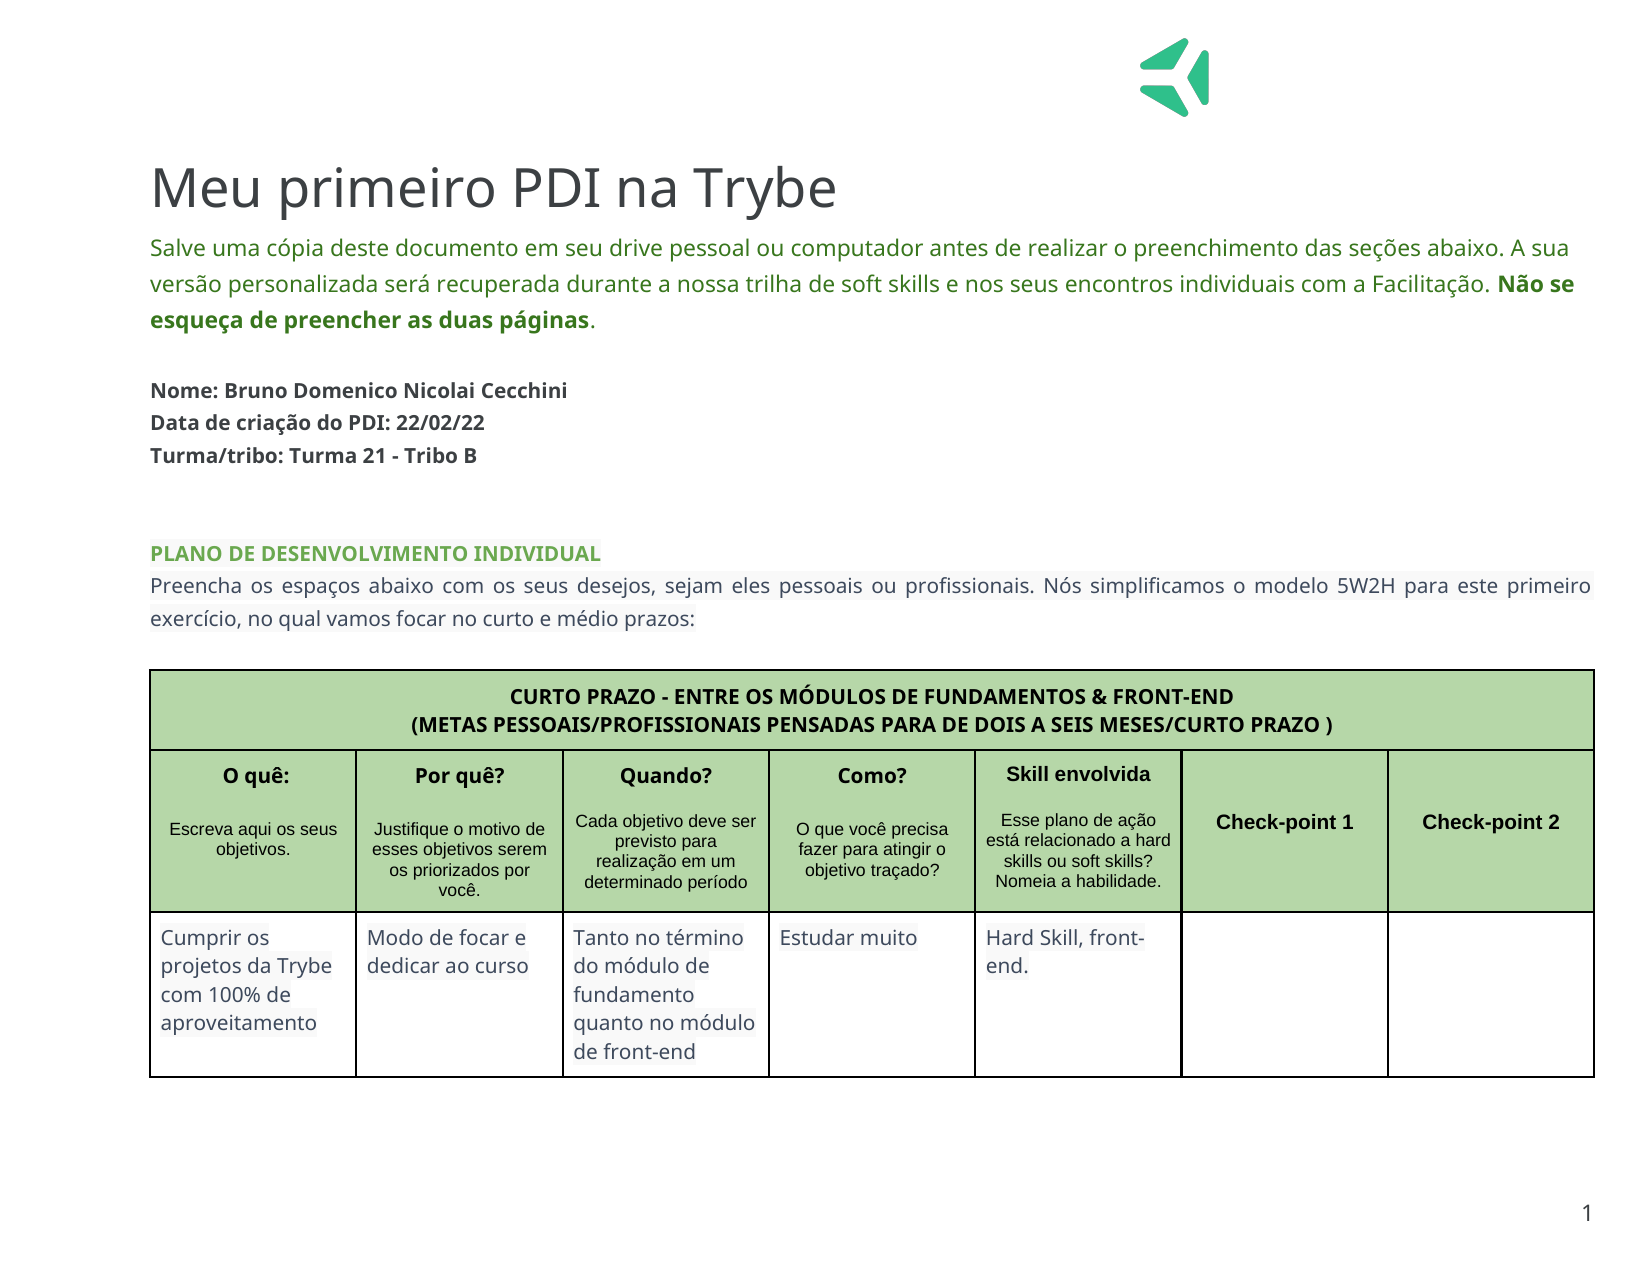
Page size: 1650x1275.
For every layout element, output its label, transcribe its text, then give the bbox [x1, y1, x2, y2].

text PLANO DE DESENVOLVIMENTO INDIVIDUAL [150, 539, 1594, 567]
table_cell Check-point 1 [1183, 751, 1387, 911]
title Meu primeiro PDI na Trybe [150, 150, 1594, 224]
text Turma/tribo: Turma 21 - Tribo B [150, 441, 1594, 469]
table_cell O quê: Escreva aqui os seus objetivos. [151, 751, 355, 911]
table_cell Skill envolvida Esse plano de ação está relacionado a hard skills ou soft skills? Nomeia a habilidade. [976, 751, 1180, 911]
text Data de criação do PDI: 22/02/22 [150, 408, 1594, 437]
text Salve uma cópia deste documento em seu drive pessoal ou computador antes de realizar o preenchimento das seções abaixo. A sua versão personalizada será recuperada durante a nossa trilha de soft skills e nos seus encontros individuais com a Facilitação. Não se esqueça de preencher as duas páginas. [150, 232, 1594, 335]
table_cell Quando? Cada objetivo deve ser previsto para realização em um determinado período [564, 751, 768, 911]
text Preencha os espaços abaixo com os seus desejos, sejam eles pessoais ou profissionais. Nós simplificamos o modelo 5W2H para este primeiro exercício, no qual vamos focar no curto e médio prazos: [150, 571, 1594, 632]
table_cell Modo de focar e dedicar ao curso [357, 913, 562, 1076]
text Nome: Bruno Domenico Nicolai Cecchini [150, 376, 1594, 404]
table_cell Cumprir os projetos da Trybe com 100% de aproveitamento [151, 913, 355, 1076]
table_cell Estudar muito [770, 913, 974, 1076]
table_header CURTO PRAZO - ENTRE OS MÓDULOS DE FUNDAMENTOS & FRONT-END (METAS PESSOAIS/PROFISSIONAIS PENSADAS PARA DE DOIS A SEIS MESES/CURTO PRAZO ) [151, 671, 1593, 749]
table_cell Tanto no término do módulo de fundamento quanto no módulo de front-end [564, 913, 768, 1076]
table_cell Check-point 2 [1389, 751, 1593, 911]
picture [1132, 29, 1219, 99]
table_cell [1389, 913, 1593, 1076]
table_cell Por quê? Justifique o motivo de esses objetivos serem os priorizados por você. [357, 751, 562, 911]
table_cell [1183, 913, 1387, 1076]
table_cell Hard Skill, front-end. [976, 913, 1180, 1076]
table_cell Como? O que você precisa fazer para atingir o objetivo traçado? [770, 751, 974, 911]
